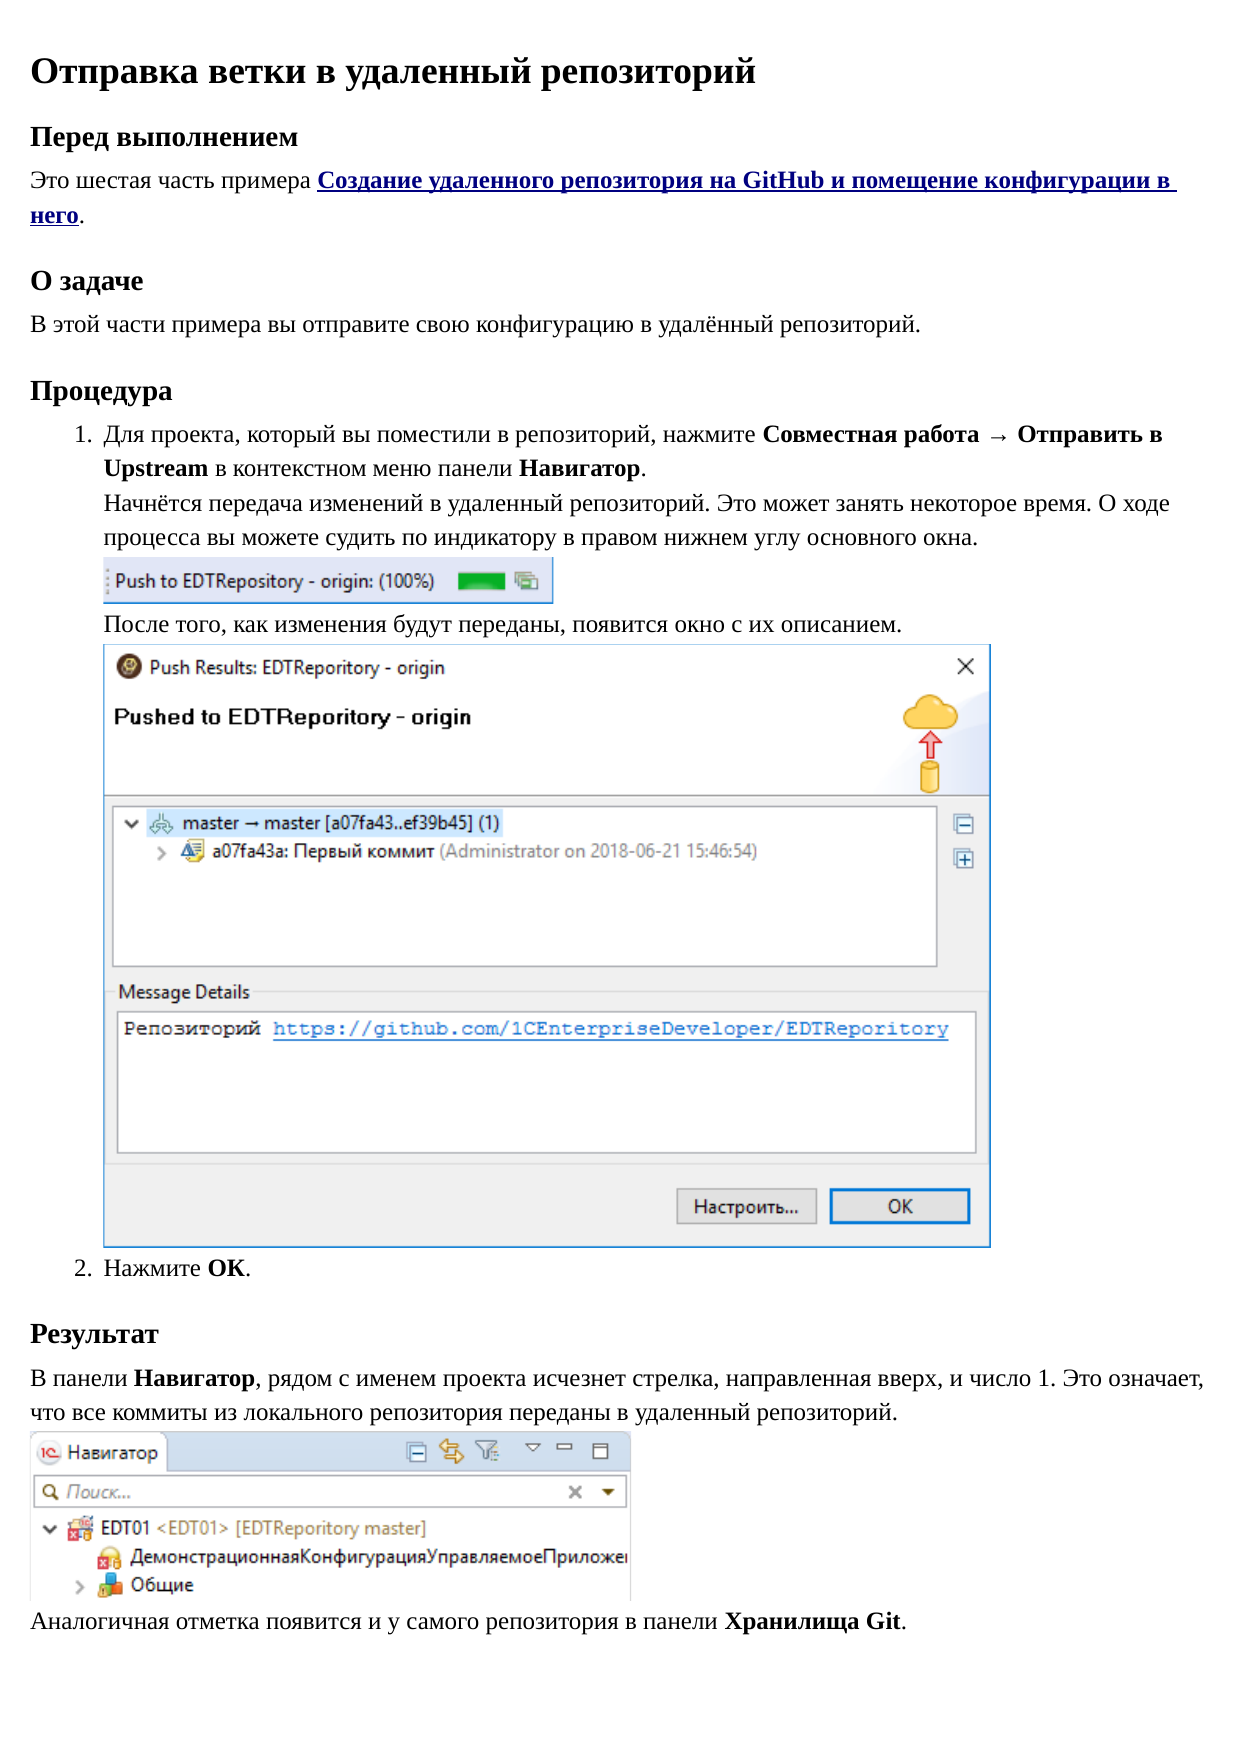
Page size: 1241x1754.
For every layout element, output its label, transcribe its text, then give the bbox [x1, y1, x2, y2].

picture [103, 644, 991, 1248]
list Для проекта, который вы поместили в репозиторий, нажмите Совместная работа → Отправить в Upstream в контекстном меню панели Навигатор. [74, 419, 1211, 482]
text В панели Навигатор, рядом с именем проекта исчезнет стрелка, направленная вверх, и число 1. Это означает, что все коммиты из локального репозитория переданы в удаленный репозиторий. [30, 1363, 1211, 1426]
subtitle Процедура [30, 373, 1211, 407]
subtitle О задаче [30, 263, 1211, 297]
picture [29, 1431, 632, 1601]
subtitle Отправка ветки в удаленный репозиторий [30, 49, 1211, 92]
subtitle Результат [30, 1317, 1211, 1350]
picture [103, 557, 554, 604]
list После того, как изменения будут переданы, появится окно с их описанием. [74, 609, 1211, 638]
list Нажмите ОК. [74, 1253, 1211, 1282]
text В этой части примера вы отправите свою конфигурацию в удалённый репозиторий. [30, 309, 1211, 338]
subtitle Перед выполнением [30, 119, 1211, 153]
list Начнётся передача изменений в удаленный репозиторий. Это может занять некоторое время. О ходе процесса вы можете судить по индикатору в правом нижнем углу основного окна. [74, 488, 1211, 551]
text Аналогичная отметка появится и у самого репозитория в панели Хранилища Git. [30, 1606, 1211, 1635]
text Это шестая часть примера Создание удаленного репозитория на GitHub и помещение конфигурации в него. [30, 165, 1211, 228]
